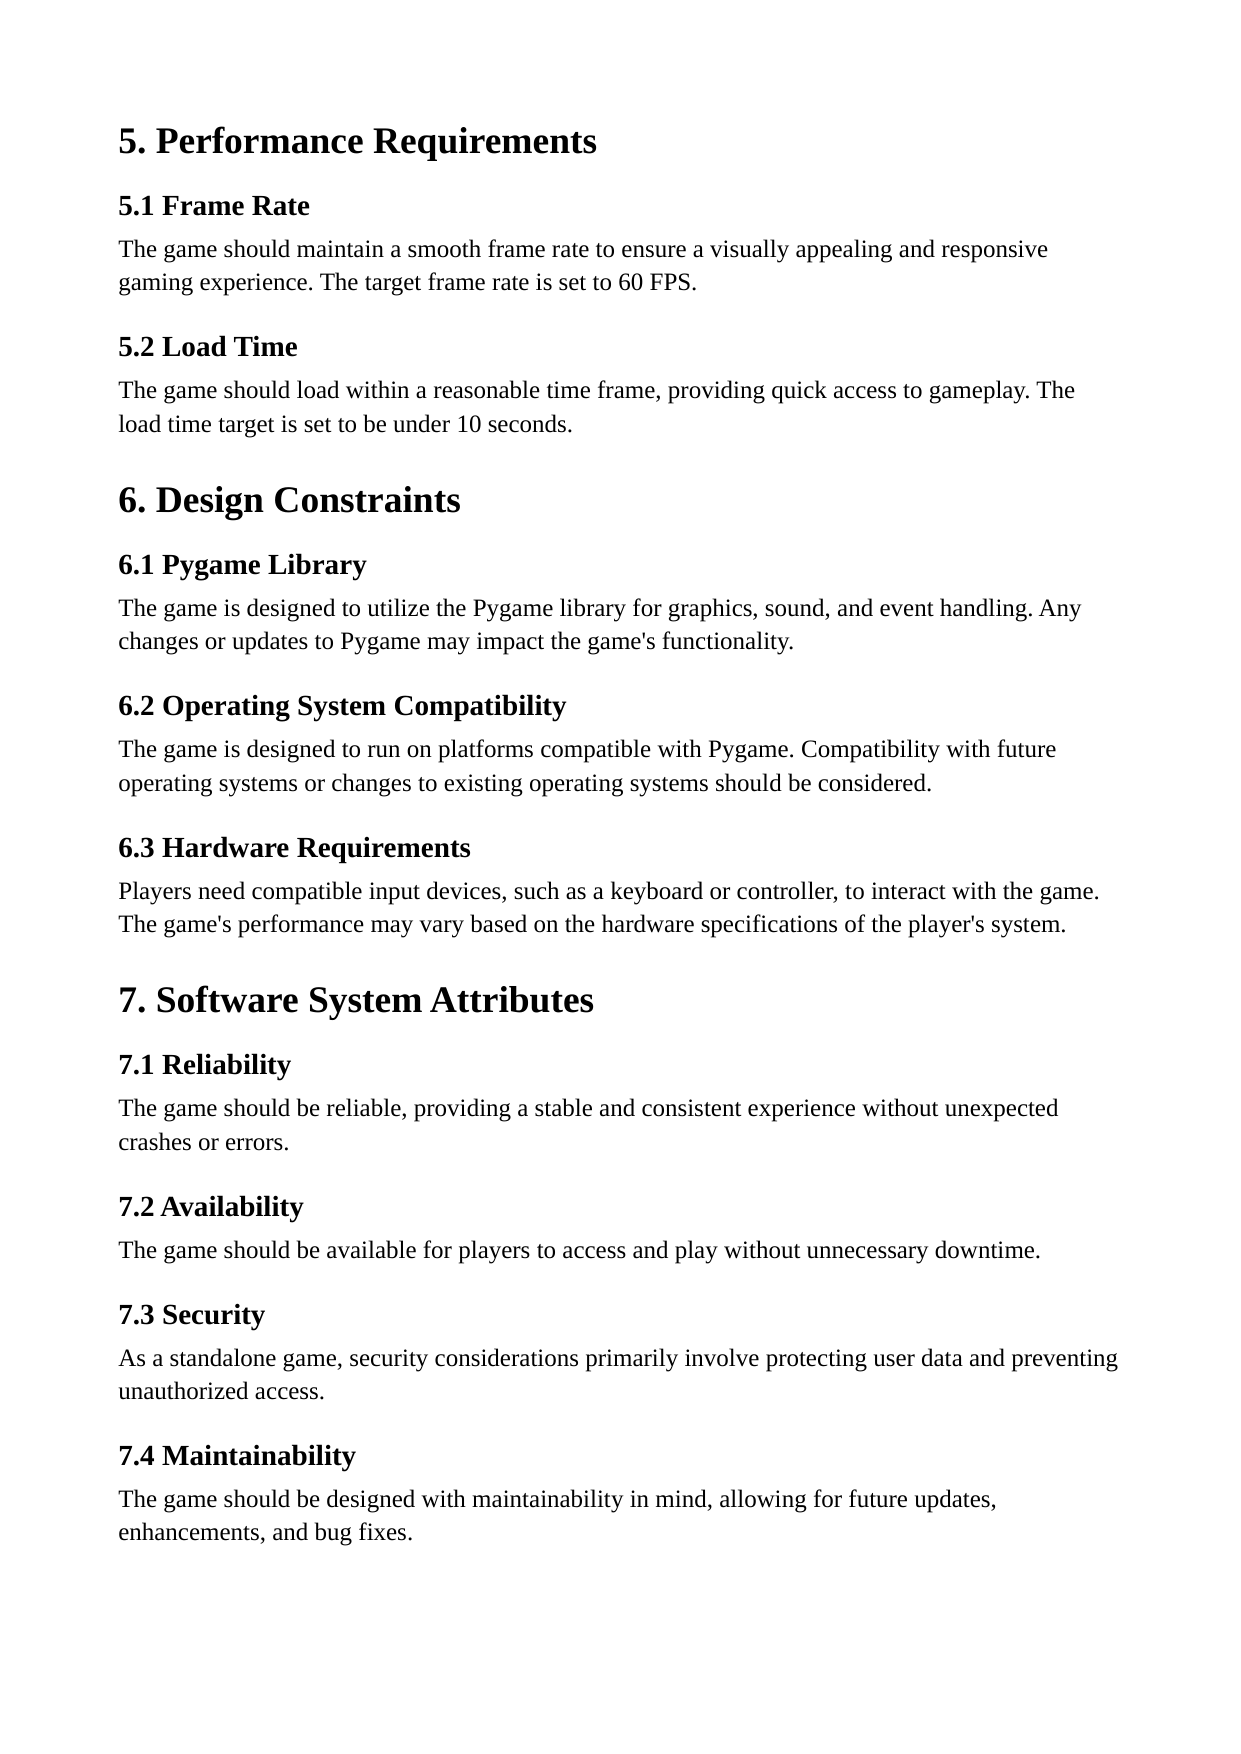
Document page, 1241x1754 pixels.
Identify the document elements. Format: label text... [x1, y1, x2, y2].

subtitle 5.2 Load Time [118, 329, 1122, 363]
text The game should maintain a smooth frame rate to ensure a visually appealing and responsive gaming experience. The target frame rate is set to 60 FPS. [118, 234, 1122, 296]
text The game should be reliable, providing a stable and consistent experience without unexpected crashes or errors. [118, 1093, 1122, 1155]
text Players need compatible input devices, such as a keyboard or controller, to interact with the game. The game's performance may vary based on the hardware specifications of the player's system. [118, 876, 1122, 938]
subtitle 6. Design Constraints [118, 477, 1122, 520]
subtitle 7.2 Availability [118, 1189, 1122, 1222]
subtitle 5. Performance Requirements [118, 118, 1122, 161]
text The game should be designed with maintainability in mind, allowing for future updates, enhancements, and bug fixes. [118, 1484, 1122, 1546]
subtitle 5.1 Frame Rate [118, 188, 1122, 222]
text As a standalone game, security considerations primarily involve protecting user data and preventing unauthorized access. [118, 1343, 1122, 1405]
subtitle 7.4 Maintainability [118, 1438, 1122, 1472]
subtitle 7.3 Security [118, 1297, 1122, 1331]
text The game should be available for players to access and play without unnecessary downtime. [118, 1235, 1122, 1263]
subtitle 6.3 Hardware Requirements [118, 830, 1122, 863]
subtitle 6.2 Operating System Compatibility [118, 688, 1122, 722]
subtitle 7. Software System Attributes [118, 977, 1122, 1020]
text The game is designed to utilize the Pygame library for graphics, sound, and event handling. Any changes or updates to Pygame may impact the game's functionality. [118, 593, 1122, 655]
text The game is designed to run on platforms compatible with Pygame. Compatibility with future operating systems or changes to existing operating systems should be considered. [118, 734, 1122, 796]
text The game should load within a reasonable time frame, providing quick access to gameplay. The load time target is set to be under 10 seconds. [118, 376, 1122, 437]
subtitle 7.1 Reliability [118, 1047, 1122, 1081]
subtitle 6.1 Pygame Library [118, 547, 1122, 581]
